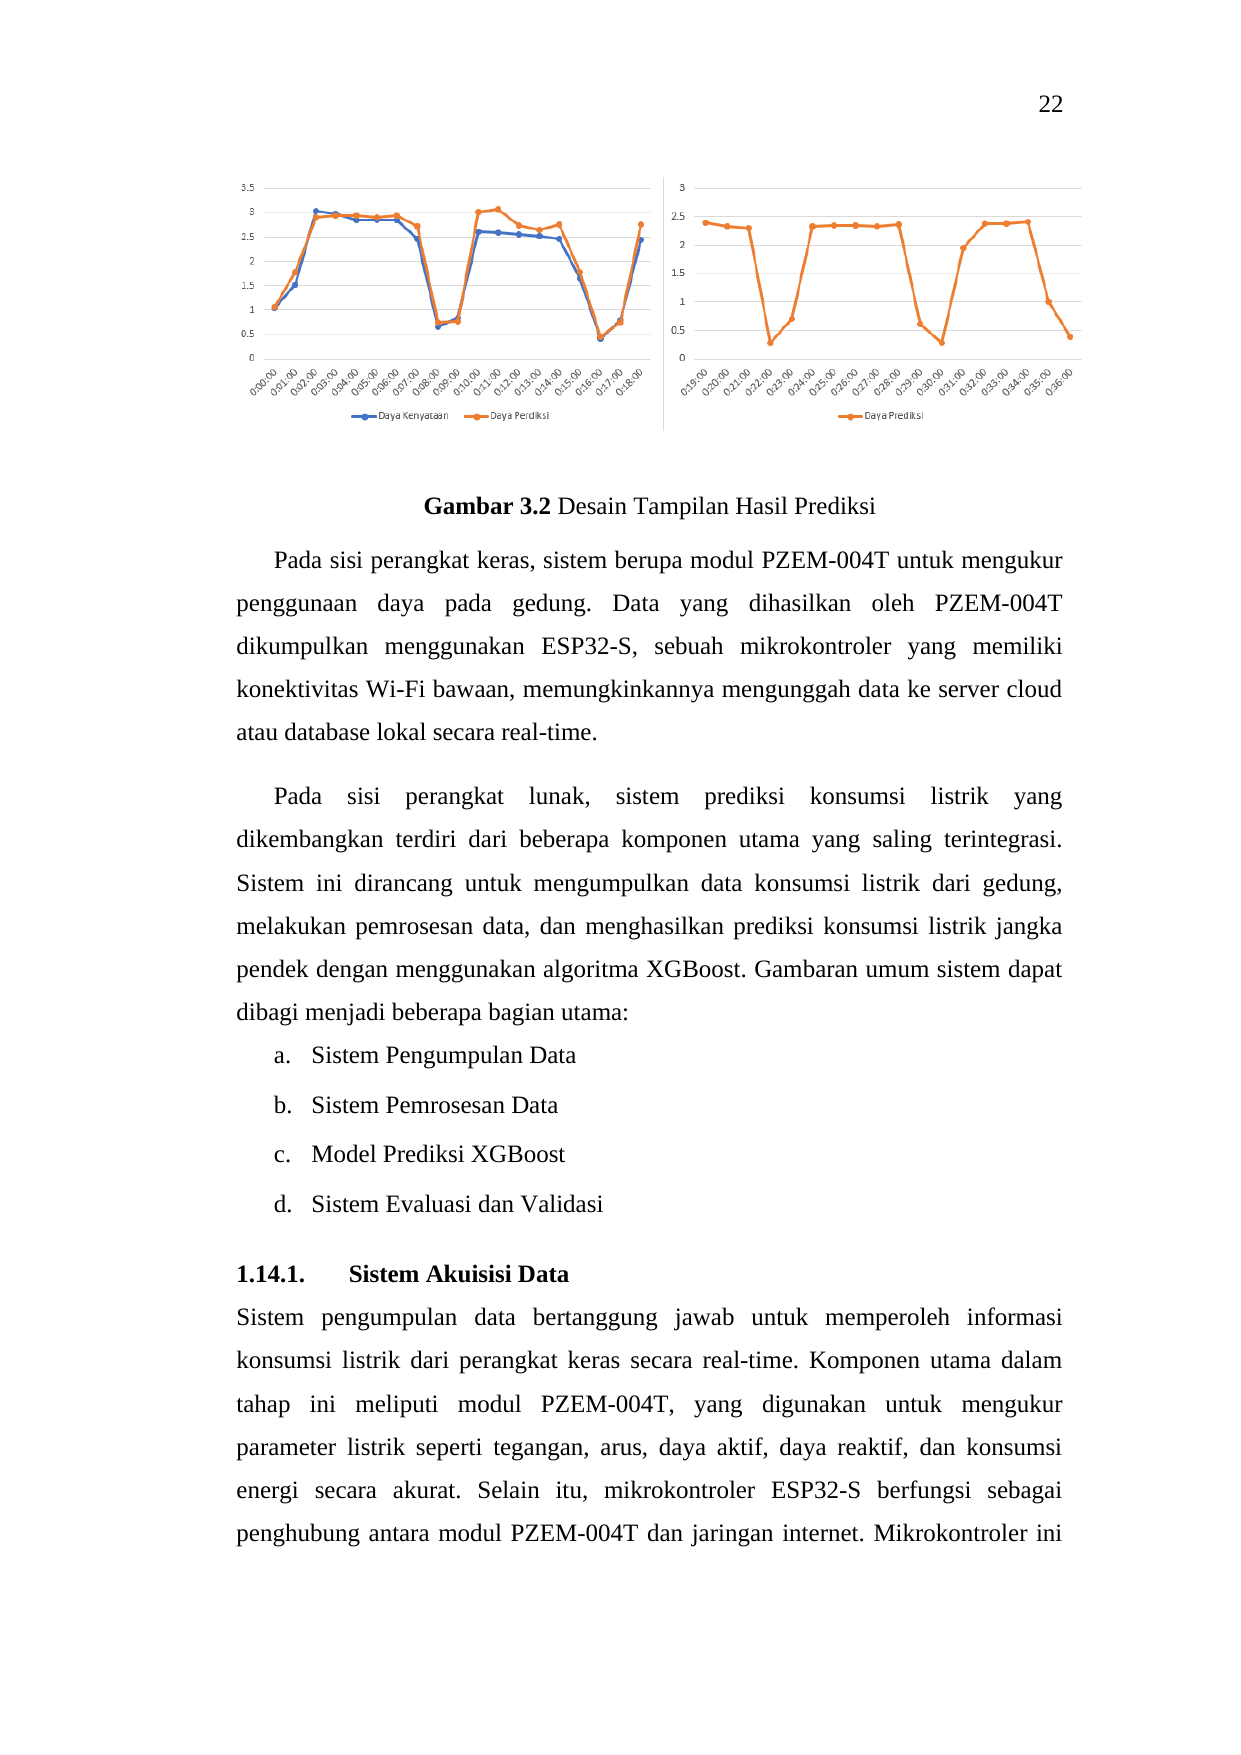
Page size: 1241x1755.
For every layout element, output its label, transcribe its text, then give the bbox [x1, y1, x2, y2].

list Model Prediksi XGBoost [274, 1139, 1063, 1168]
text Pada sisi perangkat lunak, sistem prediksi konsumsi listrik yang dikembangkan terdiri dari beberapa komponen utama yang saling terintegrasi. Sistem ini dirancang untuk mengumpulkan data konsumsi listrik dari gedung, melakukan pemrosesan data, dan menghasilkan prediksi konsumsi listrik jangka pendek dengan menggunakan algoritma XGBoost. Gambaran umum sistem dapat dibagi menjadi beberapa bagian utama: [236, 781, 1063, 1026]
list Sistem Pemrosesan Data [274, 1090, 1063, 1118]
text Pada sisi perangkat keras, sistem berupa modul PZEM-004T untuk mengukur penggunaan daya pada gedung. Data yang dihasilkan oleh PZEM-004T dikumpulkan menggunakan ESP32-S, sebuah mikrokontroler yang memiliki konektivitas Wi-Fi bawaan, memungkinkannya mengunggah data ke server cloud atau database lokal secara real-time. [236, 545, 1063, 746]
text Sistem pengumpulan data bertanggung jawab untuk memperoleh informasi konsumsi listrik dari perangkat keras secara real-time. Komponen utama dalam tahap ini meliputi modul PZEM-004T, yang digunakan untuk mengukur parameter listrik seperti tegangan, arus, daya aktif, daya reaktif, dan konsumsi energi secara akurat. Selain itu, mikrokontroler ESP32-S berfungsi sebagai penghubung antara modul PZEM-004T dan jaringan internet. Mikrokontroler ini [236, 1302, 1063, 1547]
subtitle Sistem Akuisisi Data [236, 1259, 1063, 1288]
list Sistem Pengumpulan Data [274, 1040, 1063, 1069]
text Gambar 3.2 Desain Tampilan Hasil Prediksi [236, 491, 1063, 520]
list Sistem Evaluasi dan Validasi [274, 1189, 1063, 1218]
